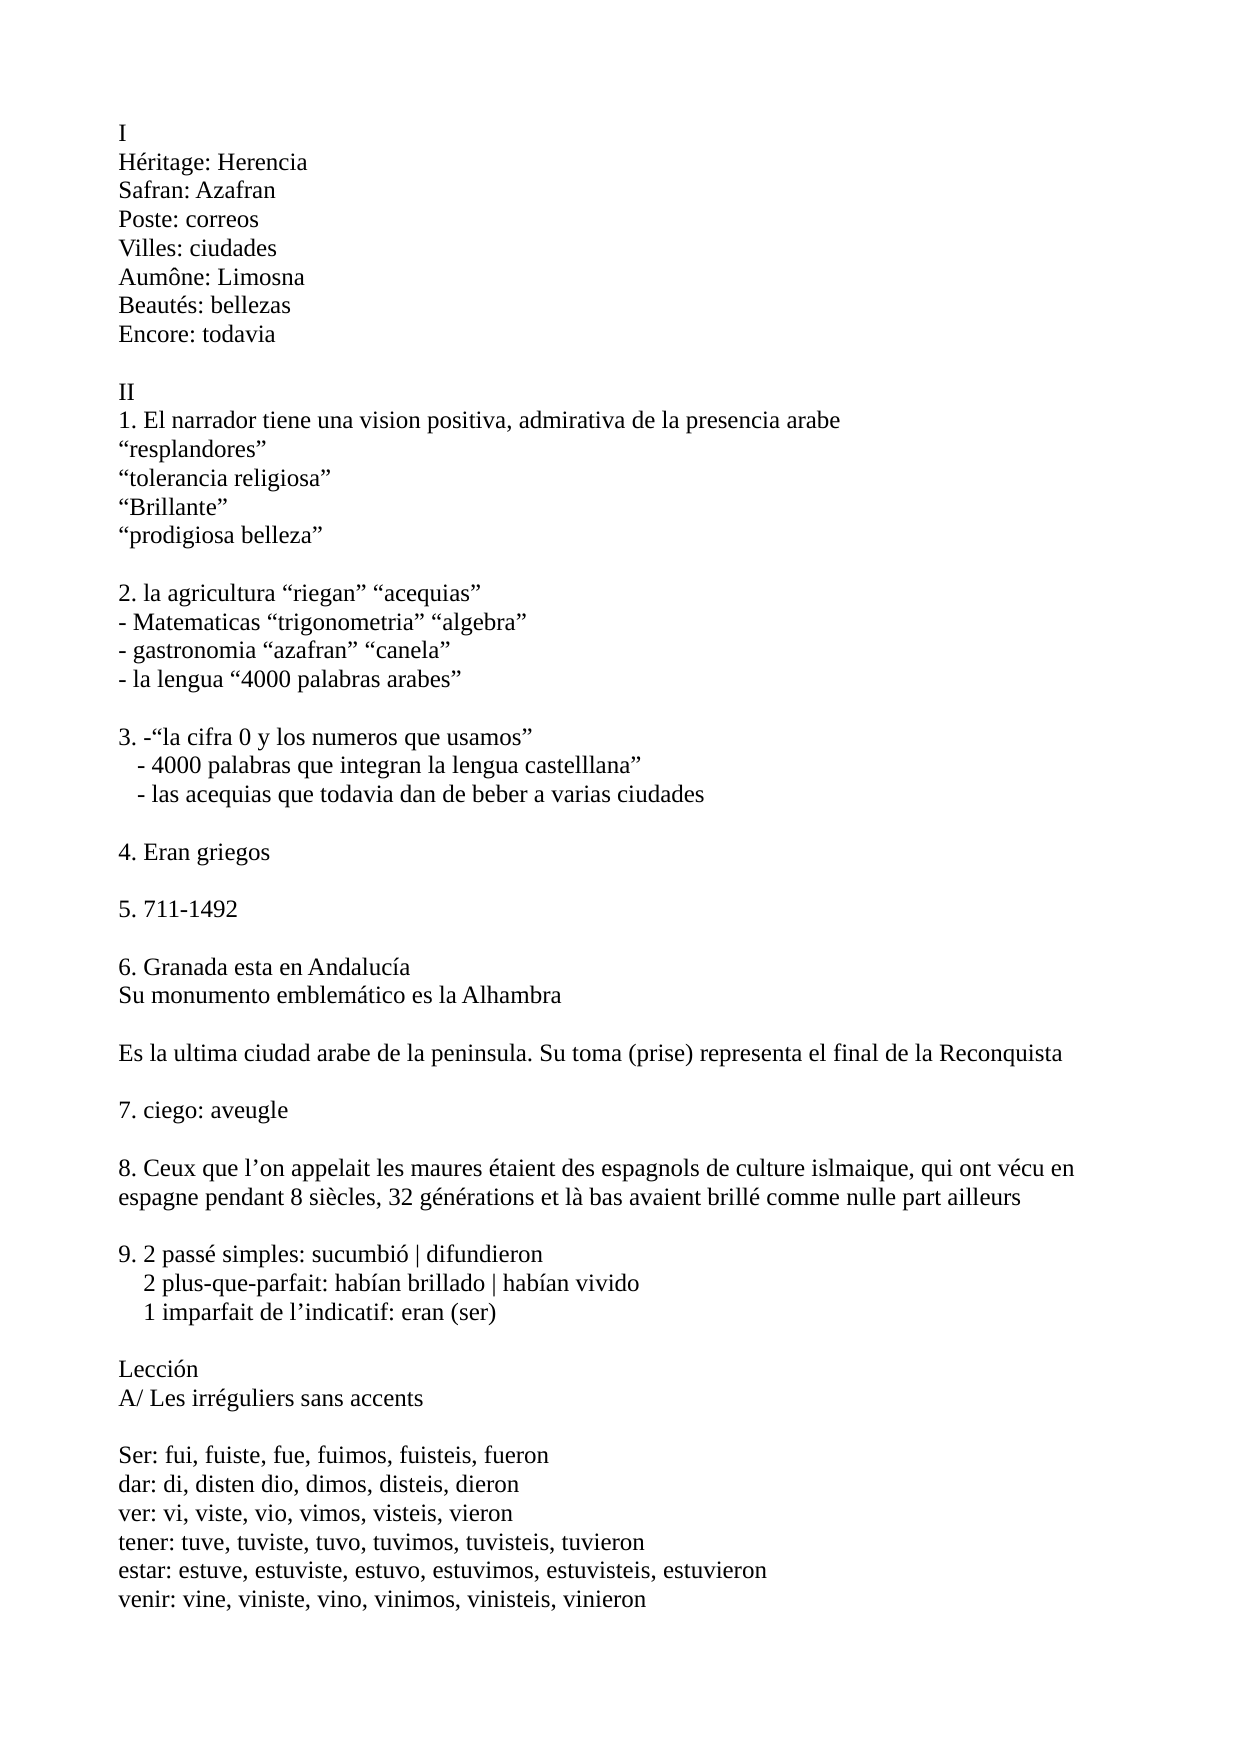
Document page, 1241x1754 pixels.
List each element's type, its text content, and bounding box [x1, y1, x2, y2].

text “tolerancia religiosa” [118, 463, 1122, 492]
text Safran: Azafran [118, 176, 1122, 204]
text dar: di, disten dio, dimos, disteis, dieron [118, 1469, 1122, 1498]
text Beautés: bellezas [118, 291, 1122, 319]
text - la lengua “4000 palabras arabes” [118, 664, 1122, 693]
text A/ Les irréguliers sans accents [118, 1383, 1122, 1412]
text Ser: fui, fuiste, fue, fuimos, fuisteis, fueron [118, 1441, 1122, 1469]
text tener: tuve, tuviste, tuvo, tuvimos, tuvisteis, tuvieron [118, 1527, 1122, 1556]
text - Matematicas “trigonometria” “algebra” [118, 607, 1122, 636]
text “resplandores” [118, 434, 1122, 463]
text “prodigiosa belleza” [118, 521, 1122, 549]
text 9. 2 passé simples: sucumbió | difundieron [118, 1239, 1122, 1268]
text 2. la agricultura “riegan” “acequias” [118, 578, 1122, 607]
text Es la ultima ciudad arabe de la peninsula. Su toma (prise) representa el final de la Reconquista [118, 1038, 1122, 1067]
text 5. 711-1492 [118, 894, 1122, 923]
text Su monumento emblemático es la Alhambra [118, 981, 1122, 1009]
text 7. ciego: aveugle [118, 1096, 1122, 1124]
text 3. -“la cifra 0 y los numeros que usamos” [118, 722, 1122, 751]
text - 4000 palabras que integran la lengua castelllana” [118, 751, 1122, 779]
text Villes: ciudades [118, 233, 1122, 262]
text I [118, 118, 1122, 147]
text 4. Eran griegos [118, 837, 1122, 866]
text Poste: correos [118, 204, 1122, 233]
text - gastronomia “azafran” “canela” [118, 636, 1122, 664]
text 6. Granada esta en Andalucía [118, 952, 1122, 981]
text - las acequias que todavia dan de beber a varias ciudades [118, 779, 1122, 808]
text Lección [118, 1354, 1122, 1383]
text 8. Ceux que l’on appelait les maures étaient des espagnols de culture islmaique, qui ont vécu en espagne pendant 8 siècles, 32 générations et là bas avaient brillé comme nulle part ailleurs [118, 1153, 1122, 1211]
text 1. El narrador tiene una vision positiva, admirativa de la presencia arabe [118, 406, 1122, 434]
text venir: vine, viniste, vino, vinimos, vinisteis, vinieron [118, 1584, 1122, 1613]
text II [118, 377, 1122, 406]
text Héritage: Herencia [118, 147, 1122, 176]
text ver: vi, viste, vio, vimos, visteis, vieron [118, 1498, 1122, 1527]
text “Brillante” [118, 492, 1122, 521]
text 2 plus-que-parfait: habían brillado | habían vivido [118, 1268, 1122, 1297]
text 1 imparfait de l’indicatif: eran (ser) [118, 1297, 1122, 1326]
text estar: estuve, estuviste, estuvo, estuvimos, estuvisteis, estuvieron [118, 1556, 1122, 1584]
text Aumône: Limosna [118, 262, 1122, 291]
text Encore: todavia [118, 319, 1122, 348]
